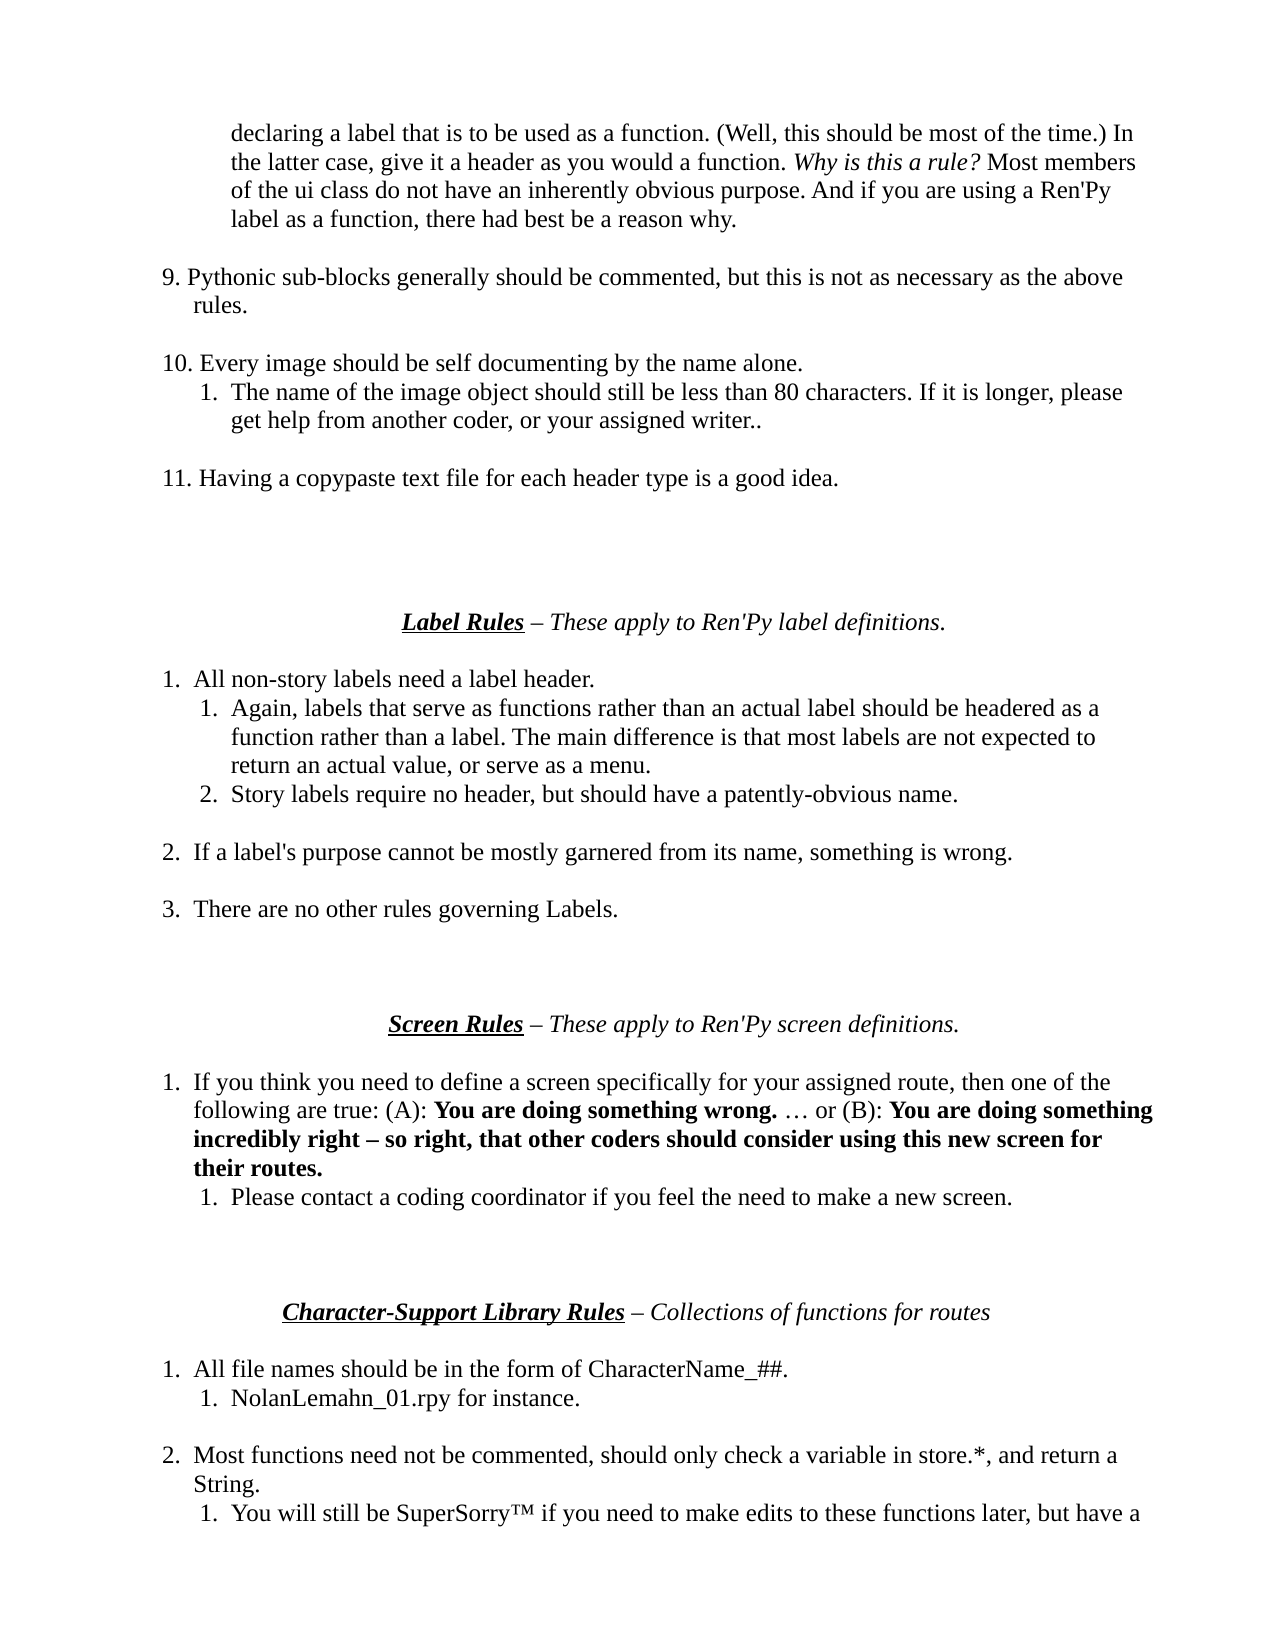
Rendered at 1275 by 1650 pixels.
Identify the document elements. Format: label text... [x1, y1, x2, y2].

list declaring a label that is to be used as a function. (Well, this should be most of the time.) In the latter case, give it a header as you would a function. Why is this a rule? Most members of the ui class do not have an inherently obvious purpose. And if you are using a Ren'Py label as a function, there had best be a reason why. [193, 118, 1157, 233]
list All file names should be in the form of CharacterName_##. [156, 1354, 1157, 1383]
list Screen Rules – These apply to Ren'Py screen definitions. [156, 1009, 1157, 1038]
list If a label's purpose cannot be mostly garnered from its name, something is wrong. [156, 837, 1157, 866]
list All non-story labels need a label header. [156, 664, 1157, 693]
list Label Rules – These apply to Ren'Py label definitions. [156, 607, 1157, 636]
list The name of the image object should still be less than 80 characters. If it is longer, please get help from another coder, or your assigned writer.. [193, 377, 1157, 434]
list Please contact a coding coordinator if you feel the need to make a new screen. [193, 1182, 1157, 1211]
list NolanLemahn_01.rpy for instance. [193, 1383, 1157, 1412]
list If you think you need to define a screen specifically for your assigned route, then one of the following are true: (A): You are doing something wrong. … or (B): You are doing something incredibly right – so right, that other coders should consider using this new screen for their routes. [156, 1067, 1157, 1182]
list You will still be SuperSorry™ if you need to make edits to these functions later, but have a [193, 1498, 1157, 1527]
list Most functions need not be commented, should only check a variable in store.*, and return a String. [156, 1441, 1157, 1498]
text Character-Support Library Rules – Collections of functions for routes [118, 1297, 1157, 1326]
list Having a copypaste text file for each header type is a good idea. [156, 463, 1157, 492]
list Every image should be self documenting by the name alone. [156, 348, 1157, 377]
list There are no other rules governing Labels. [156, 894, 1157, 923]
list Again, labels that serve as functions rather than an actual label should be headered as a function rather than a label. The main difference is that most labels are not expected to return an actual value, or serve as a menu. [193, 693, 1157, 779]
list Pythonic sub-blocks generally should be commented, but this is not as necessary as the above rules. [156, 262, 1157, 319]
list Story labels require no header, but should have a patently-obvious name. [193, 779, 1157, 808]
